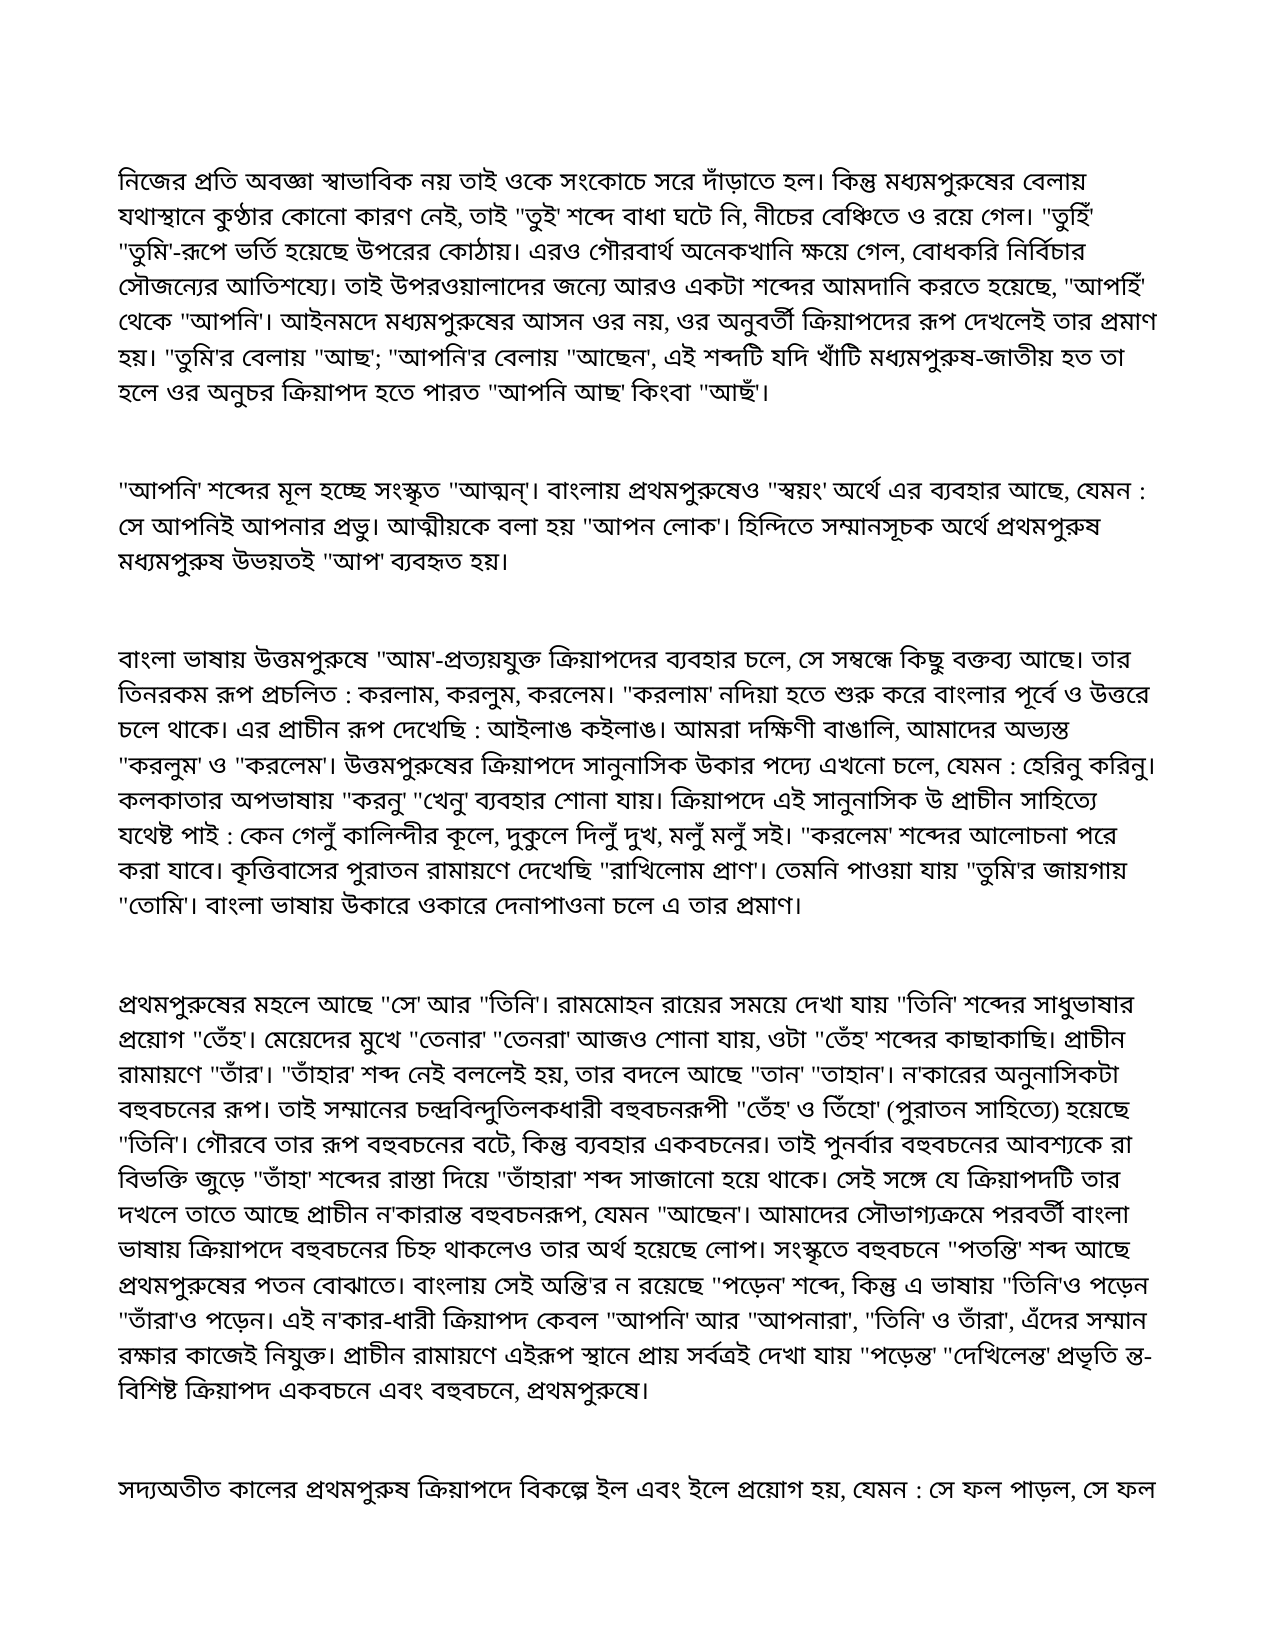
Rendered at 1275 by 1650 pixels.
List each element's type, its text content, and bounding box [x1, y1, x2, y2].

text সদ্যঅতীত কালের প্রথমপুরুষ ক্রিয়াপদে বিকল্পে ইল এবং ইলে প্রয়োগ হয়, যেমন : সে ফল পাড়ল, সে ফল [118, 1475, 1157, 1504]
text "আপনি' শব্দের মূল হচ্ছে সংস্কৃত "আত্মন্‌'। বাংলায় প্রথমপুরুষেও "স্বয়ং' অর্থে এর ব্যবহার আছে, যেমন : সে আপনিই আপনার প্রভু। আত্মীয়কে বলা হয় "আপন লোক'। হিন্দিতে সম্মানসূচক অর্থে প্রথমপুরুষ মধ্যমপুরুষ উভয়তই "আপ' ব্যবহৃত হয়। [118, 476, 1157, 576]
text নিজের প্রতি অবজ্ঞা স্বাভাবিক নয় তাই ওকে সংকোচে সরে দাঁড়াতে হল। কিন্তু মধ্যমপুরুষের বেলায় যথাস্থানে কুণ্ঠার কোনো কারণ নেই, তাই "তুই' শব্দে বাধা ঘটে নি, নীচের বেঞ্চিতে ও রয়ে গেল। "তুহিঁ' "তুমি'-রূপে ভর্তি হয়েছে উপরের কোঠায়। এরও গৌরবার্থ অনেকখানি ক্ষয়ে গেল, বোধকরি নির্বিচার সৌজন্যের আতিশয্যে। তাই উপরওয়ালাদের জন্যে আরও একটা শব্দের আমদানি করতে হয়েছে, "আপহিঁ' থেকে "আপনি'। আইনমদে মধ্যমপুরুষের আসন ওর নয়, ওর অনুবর্তী ক্রিয়াপদের রূপ দেখলেই তার প্রমাণ হয়। "তুমি'র বেলায় "আছ'; "আপনি'র বেলায় "আছেন', এই শব্দটি যদি খাঁটি মধ্যমপুরুষ-জাতীয় হত তা হলে ওর অনুচর ক্রিয়াপদ হতে পারত "আপনি আছ' কিংবা "আছঁ'। [118, 167, 1157, 407]
text বাংলা ভাষায় উত্তমপুরুষে "আম'-প্রত্যয়যুক্ত ক্রিয়াপদের ব্যবহার চলে, সে সম্বন্ধে কিছু বক্তব্য আছে। তার তিনরকম রূপ প্রচলিত : করলাম, করলুম, করলেম। "করলাম' নদিয়া হতে শুরু করে বাংলার পূর্বে ও উত্তরে চলে থাকে। এর প্রাচীন রূপ দেখেছি : আইলাঙ কইলাঙ। আমরা দক্ষিণী বাঙালি, আমাদের অভ্যস্ত "করলুম' ও "করলেম'। উত্তমপুরুষের ক্রিয়াপদে সানুনাসিক উকার পদ্যে এখনো চলে, যেমন : হেরিনু করিনু। কলকাতার অপভাষায় "করনু' "খেনু' ব্যবহার শোনা যায়। ক্রিয়াপদে এই সানুনাসিক উ প্রাচীন সাহিত্যে যথেষ্ট পাই : কেন গেলুঁ কালিন্দীর কূলে, দুকুলে দিলুঁ দুখ, মলুঁ মলুঁ সই। "করলেম' শব্দের আলোচনা পরে করা যাবে। কৃত্তিবাসের পুরাতন রামায়ণে দেখেছি "রাখিলোম প্রাণ'। তেমনি পাওয়া যায় "তুমি'র জায়গায় "তোমি'। বাংলা ভাষায় উকারে ওকারে দেনাপাওনা চলে এ তার প্রমাণ। [118, 645, 1157, 920]
text প্রথমপুরুষের মহলে আছে "সে' আর "তিনি'। রামমোহন রায়ের সময়ে দেখা যায় "তিনি' শব্দের সাধুভাষার প্রয়োগ "তেঁহ'। মেয়েদের মুখে "তেনার' "তেনরা' আজও শোনা যায়, ওটা "তেঁহ' শব্দের কাছাকাছি। প্রাচীন রামায়ণে "তাঁর'। "তাঁহার' শব্দ নেই বললেই হয়, তার বদলে আছে "তান' "তাহান'। ন'কারের অনুনাসিকটা বহুবচনের রূপ। তাই সম্মানের চন্দ্রবিন্দুতিলকধারী বহুবচনরূপী "তেঁহ' ও তিঁহো' (পুরাতন সাহিত্যে) হয়েছে "তিনি'। গৌরবে তার রূপ বহুবচনের বটে, কিন্তু ব্যবহার একবচনের। তাই পুনর্বার বহুবচনের আবশ্যকে রা বিভক্তি জুড়ে "তাঁহা' শব্দের রাস্তা দিয়ে "তাঁহারা' শব্দ সাজানো হয়ে থাকে। সেই সঙ্গে যে ক্রিয়াপদটি তার দখলে তাতে আছে প্রাচীন ন'কারান্ত বহুবচনরূপ, যেমন "আছেন'। আমাদের সৌভাগ্যক্রমে পরবর্তী বাংলা ভাষায় ক্রিয়াপদে বহুবচনের চিহ্ন থাকলেও তার অর্থ হয়েছে লোপ। সংস্কৃতে বহুবচনে "পতন্তি' শব্দ আছে প্রথমপুরুষের পতন বোঝাতে। বাংলায় সেই অন্তি'র ন রয়েছে "পড়েন' শব্দে, কিন্তু এ ভাষায় "তিনি'ও পড়েন "তাঁরা'ও পড়েন। এই ন'কার-ধারী ক্রিয়াপদ কেবল "আপনি' আর "আপনারা', "তিনি' ও তাঁরা', এঁদের সম্মান রক্ষার কাজেই নিযুক্ত। প্রাচীন রামায়ণে এইরূপ স্থানে প্রায় সর্বত্রই দেখা যায় "পড়েন্ত' "দেখিলেন্ত' প্রভৃতি ন্ত-বিশিষ্ট ক্রিয়াপদ একবচনে এবং বহুবচনে, প্রথমপুরুষে। [118, 990, 1157, 1405]
